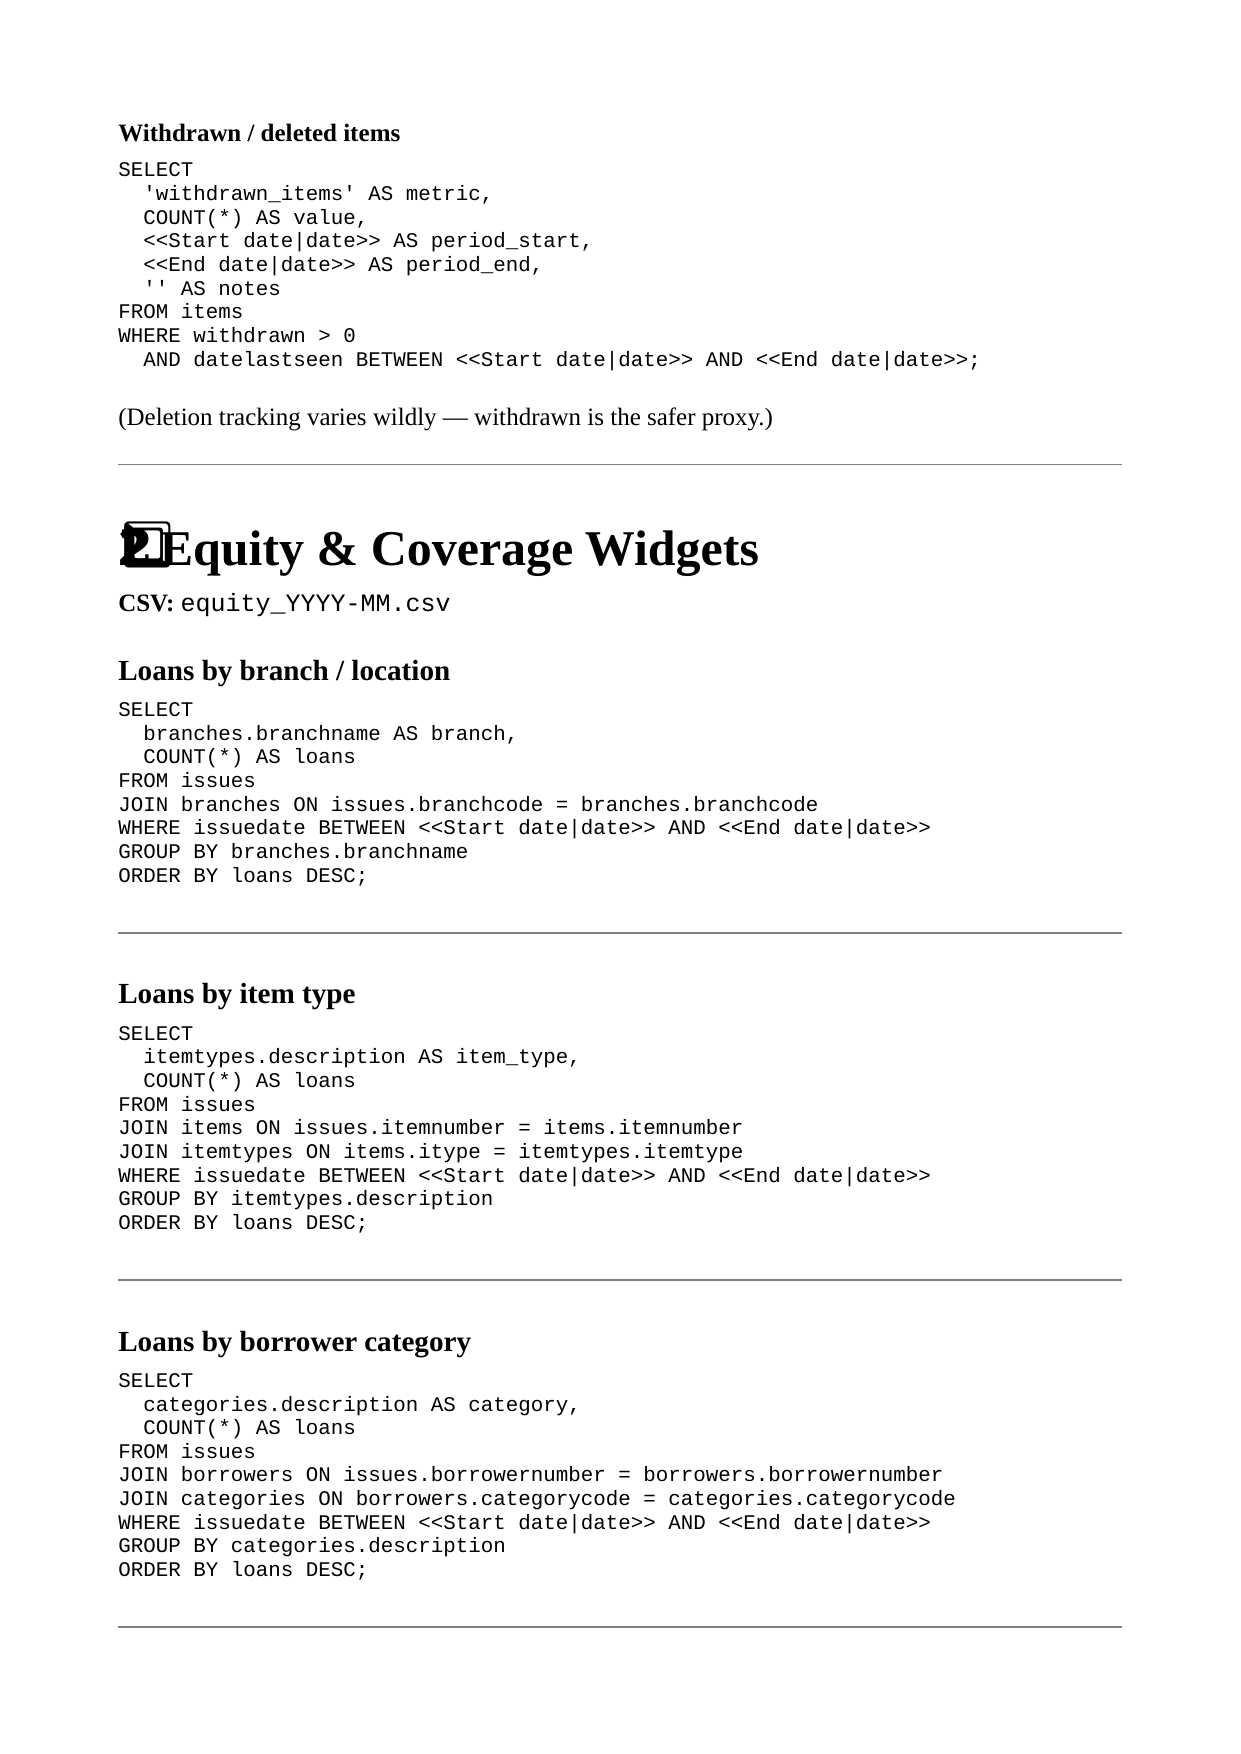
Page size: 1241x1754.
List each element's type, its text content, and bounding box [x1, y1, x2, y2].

text WHERE issuedate BETWEEN <<Start date|date>> AND <<End date|date>> [118, 1164, 1122, 1188]
text ORDER BY loans DESC; [118, 865, 1122, 888]
text SELECT [118, 1023, 1122, 1046]
text COUNT(*) AS value, [118, 207, 1122, 230]
text FROM items [118, 301, 1122, 325]
text categories.description AS category, [118, 1393, 1122, 1417]
text GROUP BY itemtypes.description [118, 1188, 1122, 1212]
text FROM issues [118, 1094, 1122, 1117]
text JOIN items ON issues.itemnumber = items.itemnumber [118, 1117, 1122, 1141]
text CSV: equity_YYYY-MM.csv [118, 588, 1122, 619]
text SELECT [118, 699, 1122, 723]
text branches.branchname AS branch, [118, 723, 1122, 746]
text WHERE issuedate BETWEEN <<Start date|date>> AND <<End date|date>> [118, 817, 1122, 841]
text JOIN borrowers ON issues.borrowernumber = borrowers.borrowernumber [118, 1464, 1122, 1488]
text GROUP BY branches.branchname [118, 841, 1122, 865]
text FROM issues [118, 1441, 1122, 1464]
text GROUP BY categories.description [118, 1535, 1122, 1559]
text COUNT(*) AS loans [118, 1070, 1122, 1094]
text (Deletion tracking varies wildly — withdrawn is the safer proxy.) [118, 402, 1122, 430]
text SELECT [118, 159, 1122, 183]
subtitle Loans by borrower category [118, 1324, 1122, 1357]
text JOIN categories ON borrowers.categorycode = categories.categorycode [118, 1488, 1122, 1512]
text WHERE withdrawn > 0 [118, 325, 1122, 348]
subtitle Withdrawn / deleted items [118, 118, 1122, 147]
text JOIN branches ON issues.branchcode = branches.branchcode [118, 794, 1122, 817]
text SELECT [118, 1370, 1122, 1393]
text AND datelastseen BETWEEN <<Start date|date>> AND <<End date|date>>; [118, 348, 1122, 372]
text ORDER BY loans DESC; [118, 1559, 1122, 1583]
text <<Start date|date>> AS period_start, [118, 230, 1122, 254]
subtitle 2️⃣ Equity & Coverage Widgets [118, 518, 1122, 576]
text itemtypes.description AS item_type, [118, 1046, 1122, 1070]
text COUNT(*) AS loans [118, 746, 1122, 770]
text '' AS notes [118, 278, 1122, 301]
text 'withdrawn_items' AS metric, [118, 183, 1122, 207]
text JOIN itemtypes ON items.itype = itemtypes.itemtype [118, 1141, 1122, 1164]
subtitle Loans by item type [118, 977, 1122, 1010]
text <<End date|date>> AS period_end, [118, 254, 1122, 278]
text WHERE issuedate BETWEEN <<Start date|date>> AND <<End date|date>> [118, 1512, 1122, 1535]
text COUNT(*) AS loans [118, 1417, 1122, 1441]
subtitle Loans by branch / location [118, 653, 1122, 687]
text FROM issues [118, 770, 1122, 794]
text ORDER BY loans DESC; [118, 1212, 1122, 1236]
